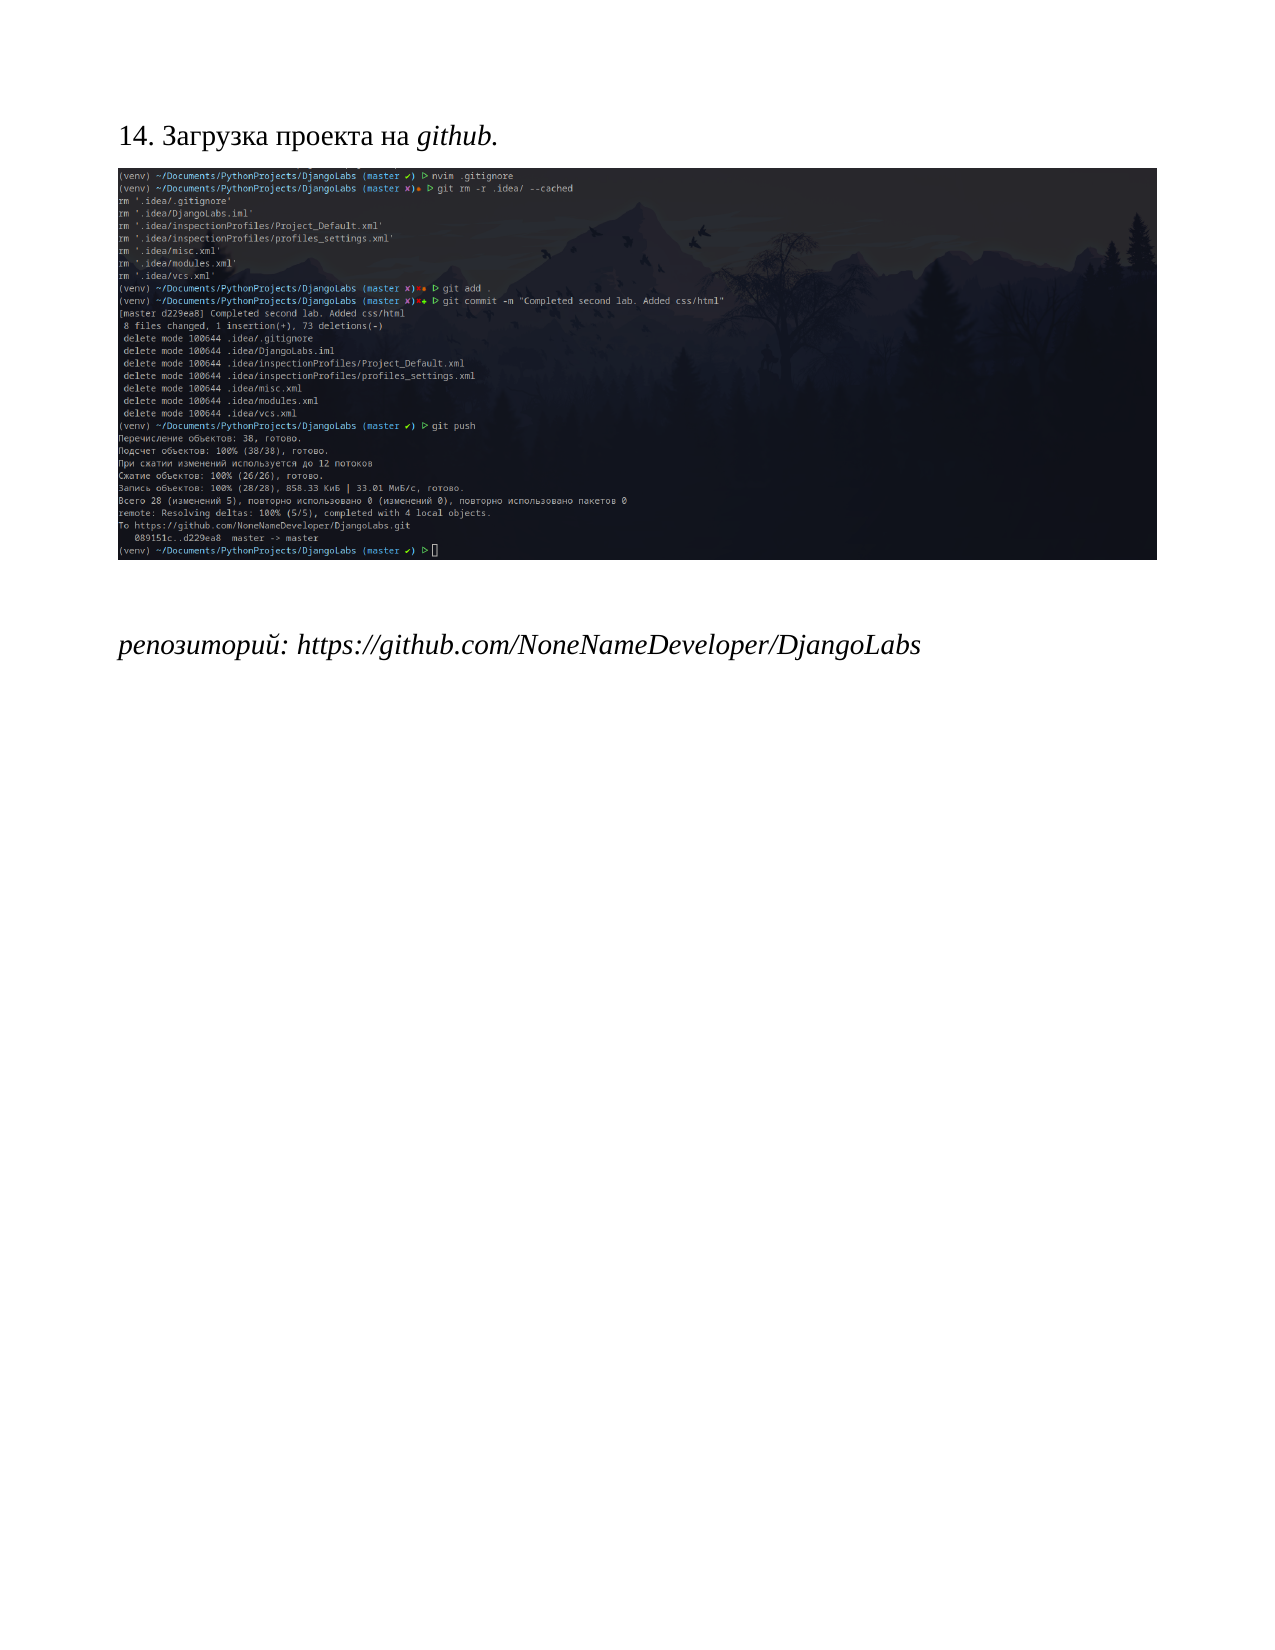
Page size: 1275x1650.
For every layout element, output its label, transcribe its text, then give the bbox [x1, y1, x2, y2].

picture [118, 168, 1157, 560]
text 14. Загрузка проекта на github. [118, 118, 1157, 152]
text репозиторий: https://github.com/NoneNameDeveloper/DjangoLabs [118, 627, 1157, 661]
